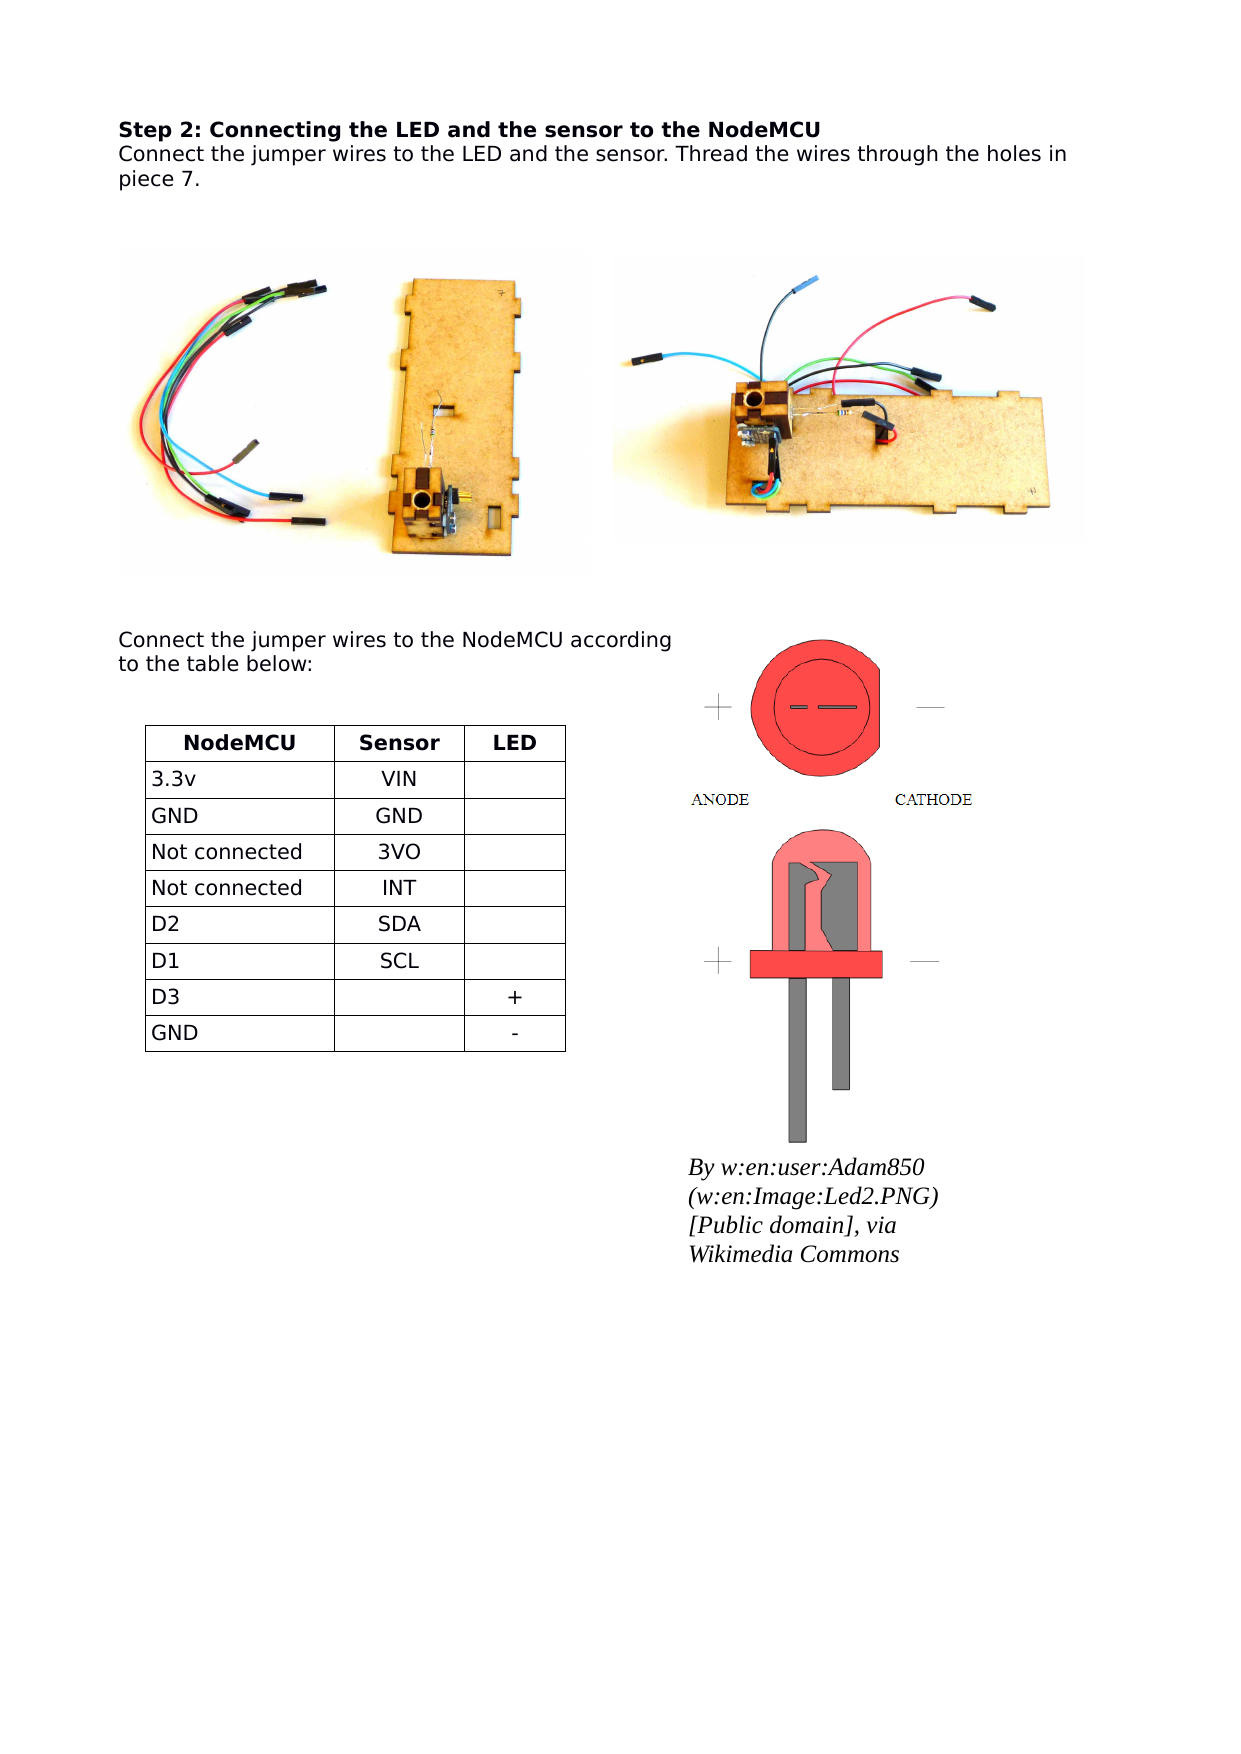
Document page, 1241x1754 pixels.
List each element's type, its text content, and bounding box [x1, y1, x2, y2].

table_cell GND [146, 799, 334, 834]
table_cell GND [146, 1016, 334, 1051]
table_cell [465, 907, 565, 942]
table_cell + [465, 980, 565, 1015]
table_header LED [465, 726, 565, 761]
table_cell [465, 944, 565, 979]
table_header Sensor [335, 726, 464, 761]
table_cell [465, 762, 565, 797]
table_cell Not connected [146, 835, 334, 870]
table_cell D2 [146, 907, 334, 942]
picture [116, 251, 589, 579]
table_cell - [465, 1016, 565, 1051]
text Connect the jumper wires to the LED and the sensor. Thread the wires through the holes in piece 7. [118, 142, 1122, 191]
table_cell SDA [335, 907, 464, 942]
table_cell [465, 799, 565, 834]
text Connect the jumper wires to the NodeMCU according to the table below: [118, 628, 688, 676]
text By w:en:user:Adam850 (w:en:Image:Led2.PNG) [Public domain], via Wikimedia Commons [688, 1153, 983, 1267]
table_cell SCL [335, 944, 464, 979]
table_cell D1 [146, 944, 334, 979]
text [983, 628, 1122, 676]
picture [612, 254, 1086, 542]
table_cell D3 [146, 980, 334, 1015]
table_cell VIN [335, 762, 464, 797]
table_cell [465, 871, 565, 906]
table_cell 3VO [335, 835, 464, 870]
table_cell GND [335, 799, 464, 834]
table_header NodeMCU [146, 726, 334, 761]
text Step 2: Connecting the LED and the sensor to the NodeMCU [118, 118, 1122, 142]
table_cell Not connected [146, 871, 334, 906]
table_cell [465, 835, 565, 870]
table_cell [335, 980, 464, 1015]
table_cell 3.3v [146, 762, 334, 797]
picture [687, 633, 984, 1153]
table_cell [335, 1016, 464, 1051]
table_cell INT [335, 871, 464, 906]
